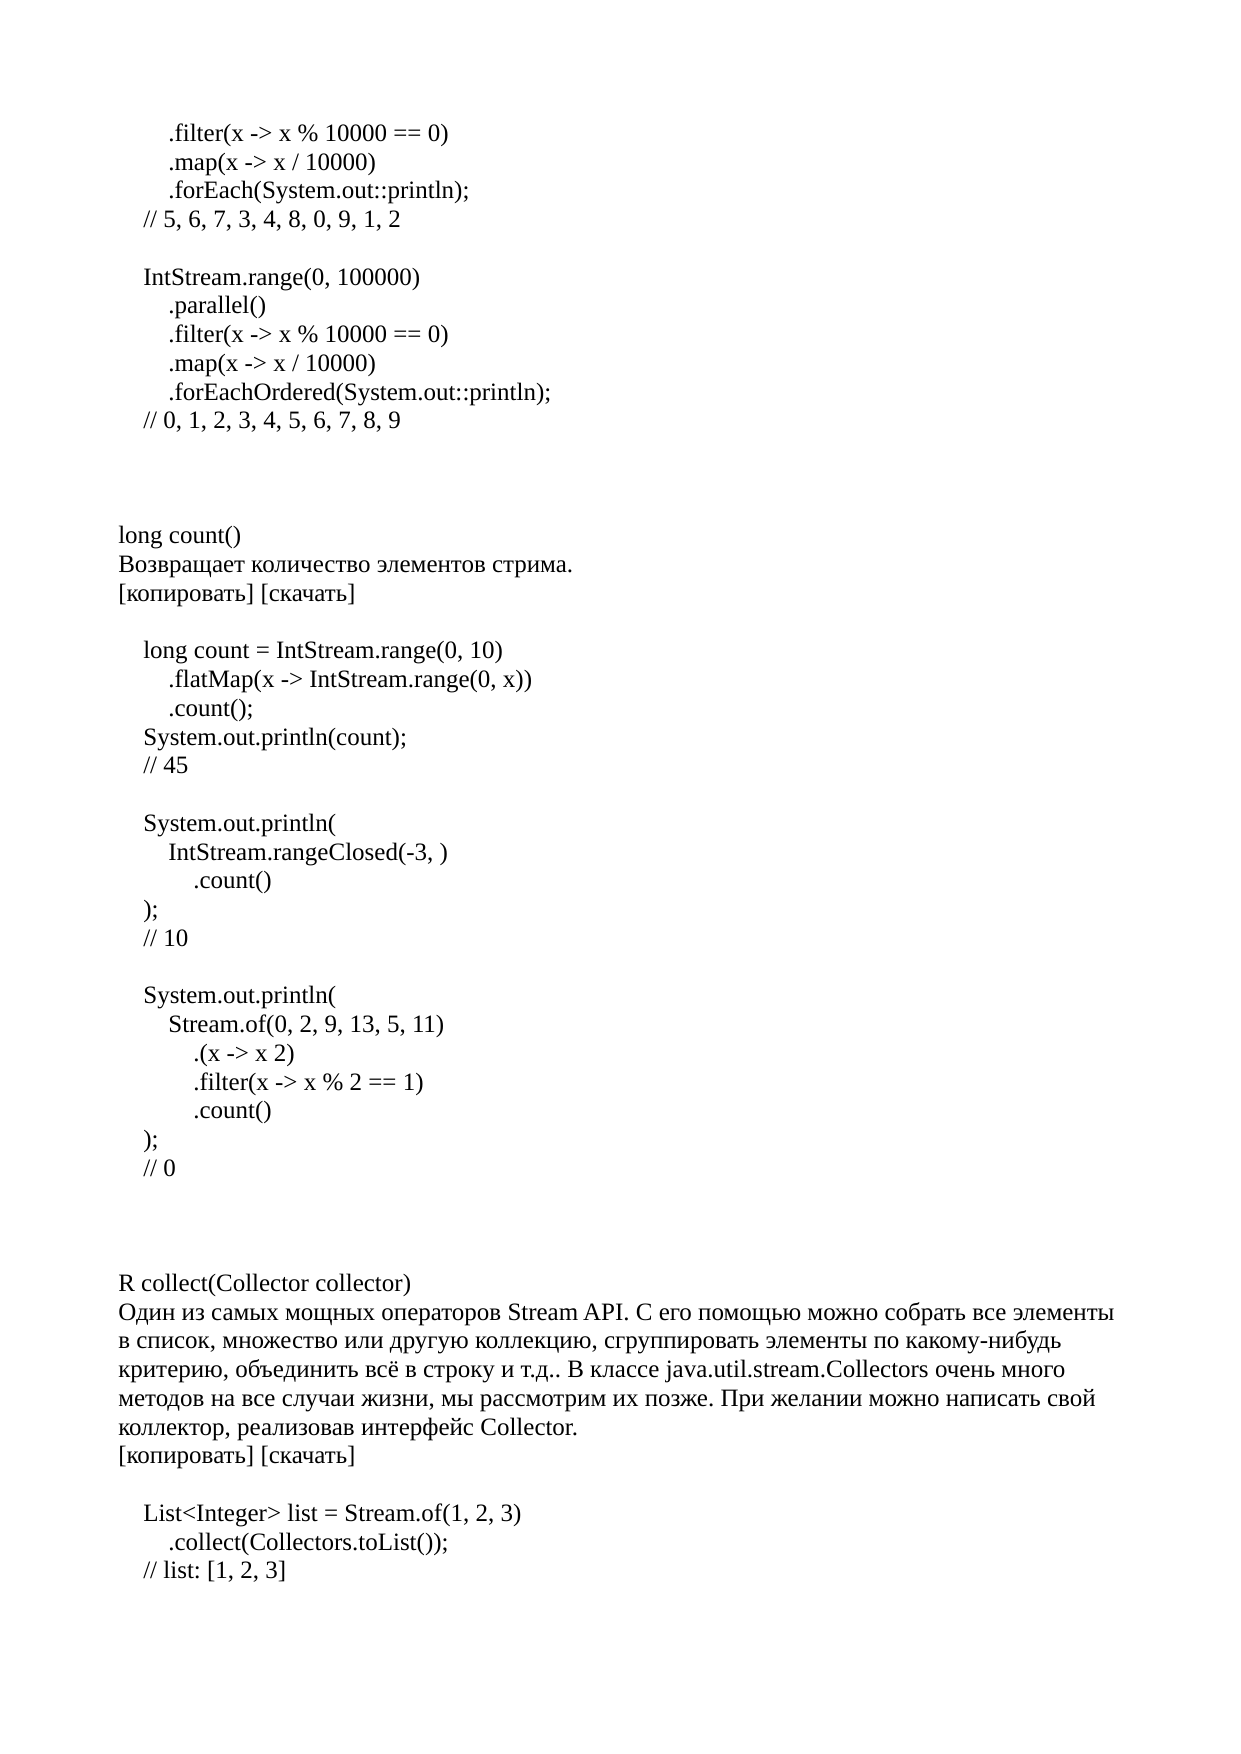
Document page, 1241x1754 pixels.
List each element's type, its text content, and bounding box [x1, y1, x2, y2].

text .parallel() [118, 291, 1122, 319]
text R collect(Collector collector) [118, 1268, 1122, 1297]
text [копировать] [скачать] [118, 578, 1122, 607]
text ); [118, 894, 1122, 923]
text long count = IntStream.range(0, 10) [118, 636, 1122, 664]
text System.out.println( [118, 808, 1122, 837]
text .map(x -> x / 10000) [118, 348, 1122, 377]
text System.out.println( [118, 981, 1122, 1009]
text Один из самых мощных операторов Stream API. С его помощью можно собрать все элементы в список, множество или другую коллекцию, сгруппировать элементы по какому-нибудь критерию, объединить всё в строку и т.д.. В классе java.util.stream.Collectors очень много методов на все случаи жизни, мы рассмотрим их позже. При желании можно написать свой коллектор, реализовав интерфейс Collector. [118, 1297, 1122, 1441]
text .filter(x -> x % 10000 == 0) [118, 118, 1122, 147]
text .(x -> x 2) [118, 1038, 1122, 1067]
text Возвращает количество элементов стрима. [118, 549, 1122, 578]
text .filter(x -> x % 10000 == 0) [118, 319, 1122, 348]
text // 10 [118, 923, 1122, 952]
text // 0 [118, 1153, 1122, 1182]
text // 0, 1, 2, 3, 4, 5, 6, 7, 8, 9 [118, 406, 1122, 434]
text List<Integer> list = Stream.of(1, 2, 3) [118, 1498, 1122, 1527]
text [копировать] [скачать] [118, 1441, 1122, 1469]
text .flatMap(x -> IntStream.range(0, x)) [118, 664, 1122, 693]
text System.out.println(count); [118, 722, 1122, 751]
text .count(); [118, 693, 1122, 722]
text IntStream.rangeClosed(-3, ) [118, 837, 1122, 866]
text .forEachOrdered(System.out::println); [118, 377, 1122, 406]
text IntStream.range(0, 100000) [118, 262, 1122, 291]
text // list: [1, 2, 3] [118, 1556, 1122, 1584]
text .map(x -> x / 10000) [118, 147, 1122, 176]
text ); [118, 1124, 1122, 1153]
text Stream.of(0, 2, 9, 13, 5, 11) [118, 1009, 1122, 1038]
text long count() [118, 521, 1122, 549]
text // 45 [118, 751, 1122, 779]
text .collect(Collectors.toList()); [118, 1527, 1122, 1556]
text .count() [118, 1096, 1122, 1124]
text // 5, 6, 7, 3, 4, 8, 0, 9, 1, 2 [118, 204, 1122, 233]
text .forEach(System.out::println); [118, 176, 1122, 204]
text .filter(x -> x % 2 == 1) [118, 1067, 1122, 1096]
text .count() [118, 866, 1122, 894]
